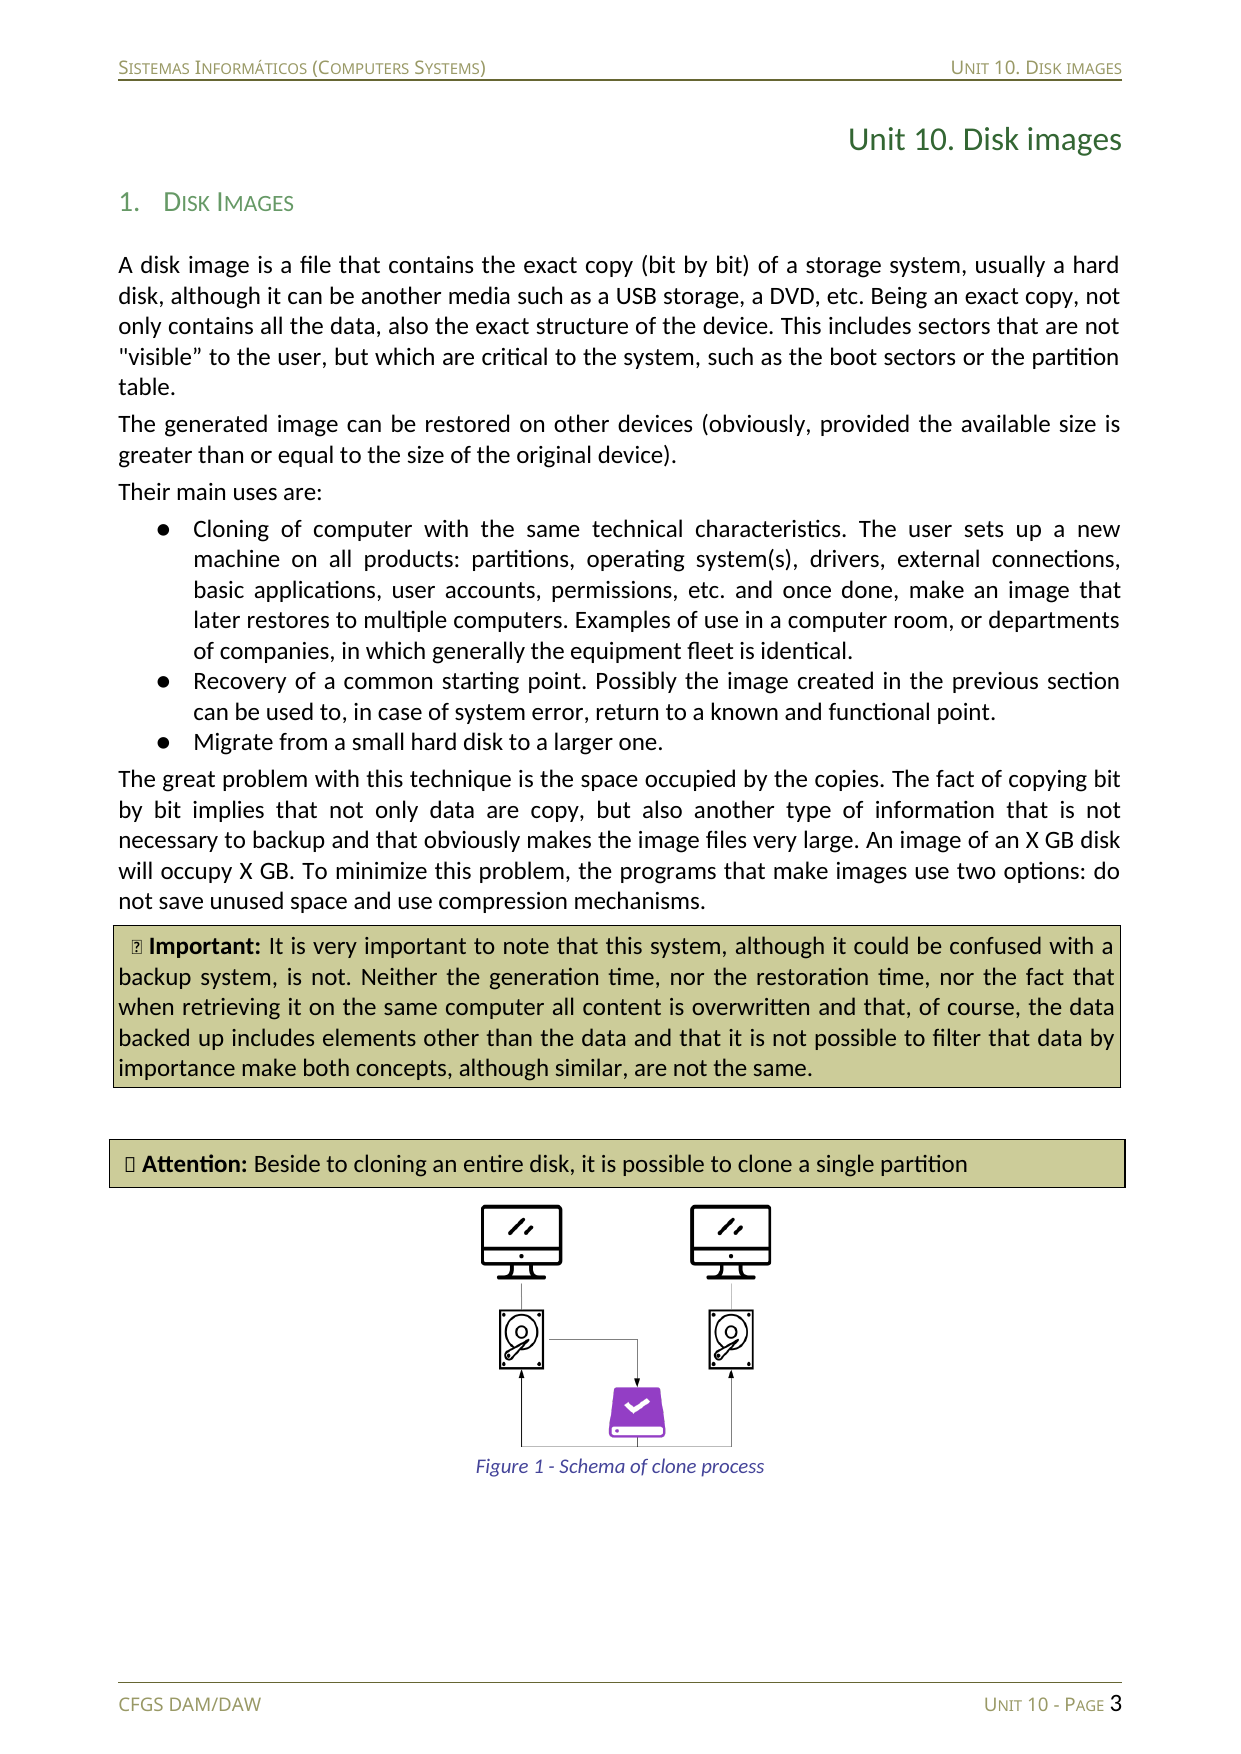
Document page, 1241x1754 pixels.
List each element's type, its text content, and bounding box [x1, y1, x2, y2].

text The generated image can be restored on other devices (obviously, provided the available size is greater than or equal to the size of the original device). [118, 408, 1122, 469]
text Unit 10. Disk images [118, 118, 1122, 159]
subtitle Disk Images [118, 183, 1122, 219]
text ❕ Attention: Beside to cloning an entire disk, it is possible to clone a single partition [110, 1140, 1124, 1187]
list Cloning of computer with the same technical characteristics. The user sets up a new machine on all products: partitions, operating system(s), drivers, external connections, basic applications, user accounts, permissions, etc. and once done, make an image that later restores to multiple computers. Examples of use in a computer room, or departments of companies, in which generally the equipment fleet is identical. [156, 513, 1122, 665]
list Recovery of a common starting point. Possibly the image created in the previous section can be used to, in case of system error, return to a known and functional point. [156, 665, 1122, 726]
text Their main uses are: [118, 476, 1122, 506]
text 📖 Important: It is very important to note that this system, although it could be confused with a backup system, is not. Neither the generation time, nor the restoration time, nor the fact that when retrieving it on the same computer all content is overwritten and that, of course, the data backed up includes elements other than the data and that it is not possible to filter that data by importance make both concepts, although similar, are not the same. [114, 926, 1120, 1087]
picture [481, 1200, 772, 1447]
text A disk image is a file that contains the exact copy (bit by bit) of a storage system, usually a hard disk, although it can be another media such as a USB storage, a DVD, etc. Being an exact copy, not only contains all the data, also the exact structure of the device. This includes sectors that are not "visible” to the user, but which are critical to the system, such as the boot sectors or the partition table. [118, 249, 1122, 402]
text Figure 1 - Schema of clone process [118, 1453, 1122, 1479]
text The great problem with this technique is the space occupied by the copies. The fact of copying bit by bit implies that not only data are copy, but also another type of information that is not necessary to backup and that obviously makes the image files very large. An image of an X GB disk will occupy X GB. To minimize this problem, the programs that make images use two options: do not save unused space and use compression mechanisms. [118, 763, 1122, 916]
list Migrate from a small hard disk to a larger one. [156, 726, 1122, 757]
